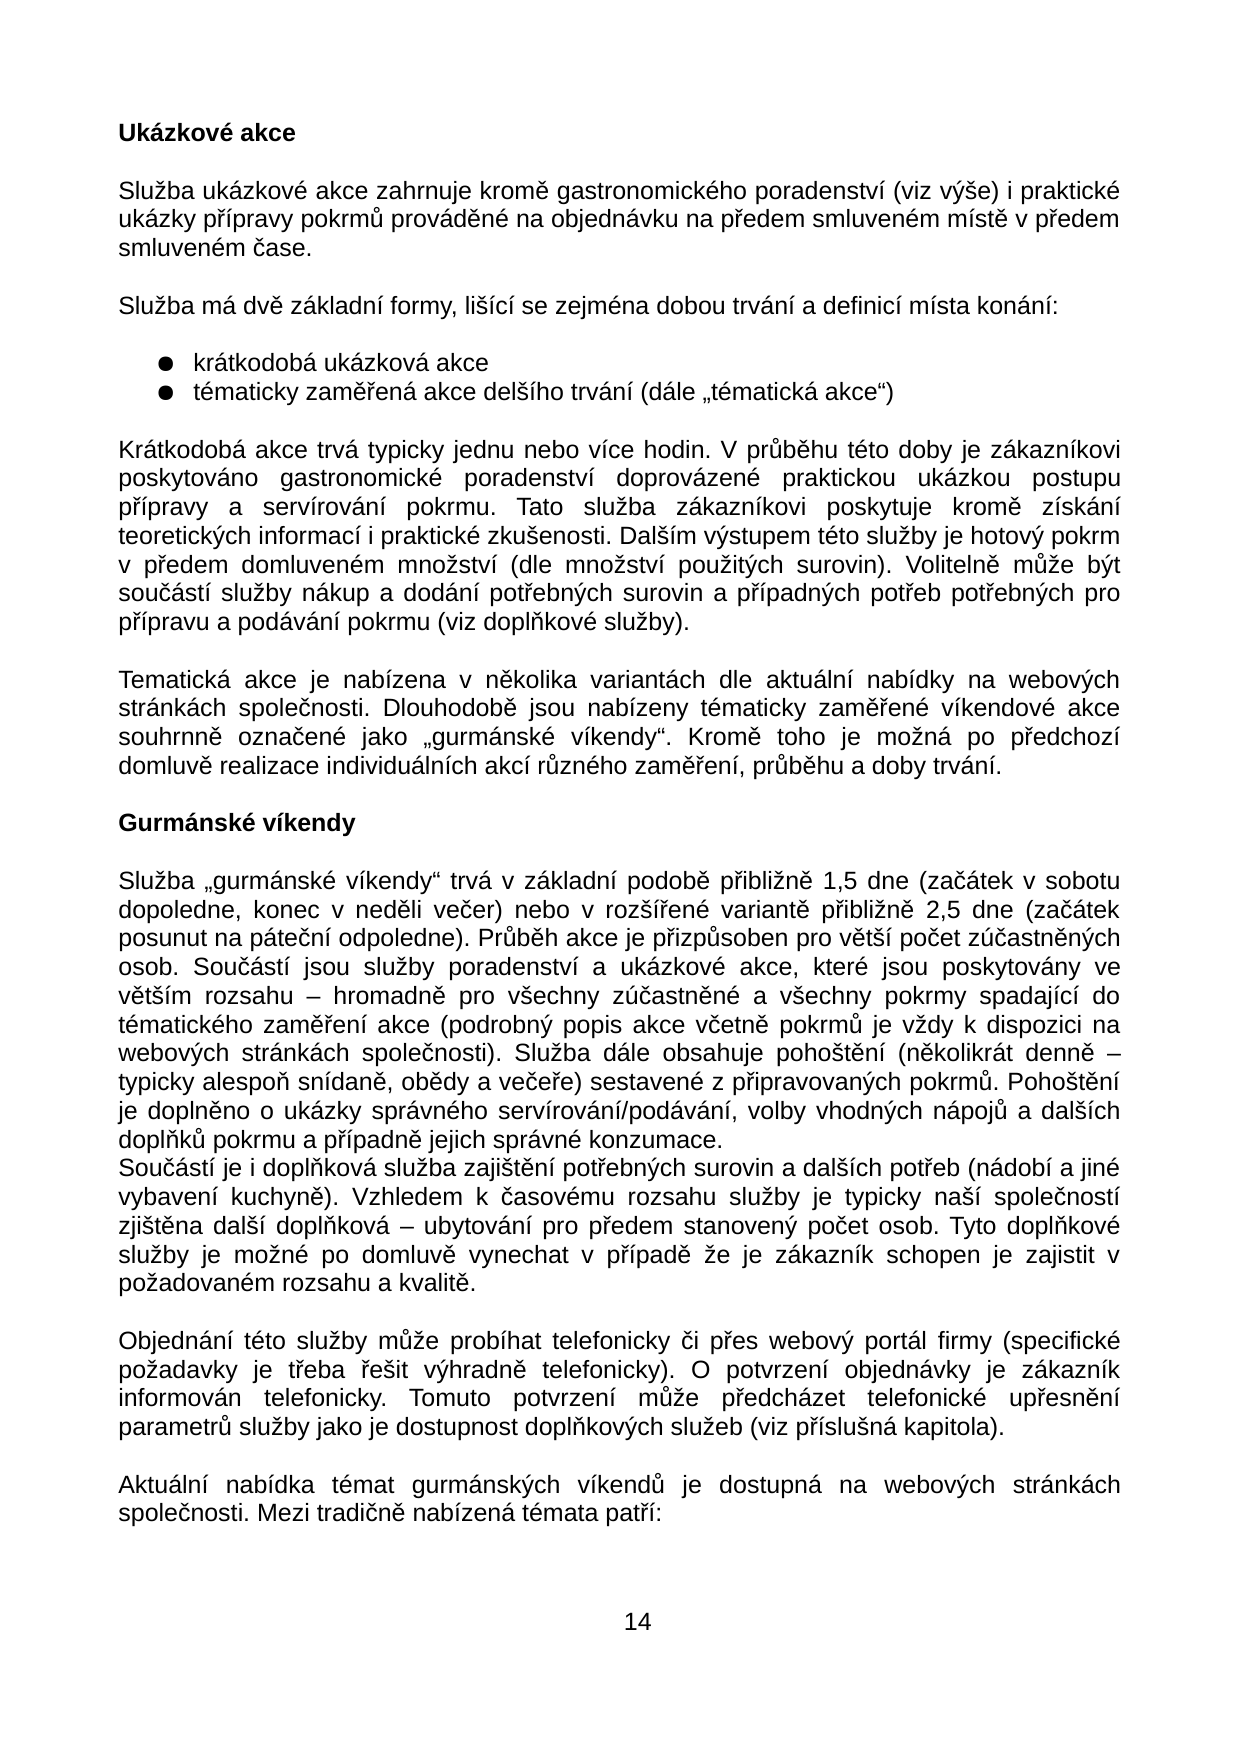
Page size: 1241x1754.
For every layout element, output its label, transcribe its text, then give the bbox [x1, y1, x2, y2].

text Krátkodobá akce trvá typicky jednu nebo více hodin. V průběhu této doby je zákazníkovi poskytováno gastronomické poradenství doprovázené praktickou ukázkou postupu přípravy a servírování pokrmu. Tato služba zákazníkovi poskytuje kromě získání teoretických informací i praktické zkušenosti. Dalším výstupem této služby je hotový pokrm v předem domluveném množství (dle množství použitých surovin). Volitelně může být součástí služby nákup a dodání potřebných surovin a případných potřeb potřebných pro přípravu a podávání pokrmu (viz doplňkové služby). [118, 434, 1122, 636]
text Objednání této služby může probíhat telefonicky či přes webový portál firmy (specifické požadavky je třeba řešit výhradně telefonicky). O potvrzení objednávky je zákazník informován telefonicky. Tomuto potvrzení může předcházet telefonické upřesnění parametrů služby jako je dostupnost doplňkových služeb (viz příslušná kapitola). [118, 1326, 1122, 1441]
list krátkodobá ukázková akce [156, 348, 1122, 377]
text Služba ukázkové akce zahrnuje kromě gastronomického poradenství (viz výše) i praktické ukázky přípravy pokrmů prováděné na objednávku na předem smluveném místě v předem smluveném čase. [118, 176, 1122, 262]
text Aktuální nabídka témat gurmánských víkendů je dostupná na webových stránkách společnosti. Mezi tradičně nabízená témata patří: [118, 1469, 1122, 1527]
text Tematická akce je nabízena v několika variantách dle aktuální nabídky na webových stránkách společnosti. Dlouhodobě jsou nabízeny tématicky zaměřené víkendové akce souhrnně označené jako „gurmánské víkendy“. Kromě toho je možná po předchozí domluvě realizace individuálních akcí různého zaměření, průběhu a doby trvání. [118, 664, 1122, 779]
text Součástí je i doplňková služba zajištění potřebných surovin a dalších potřeb (nádobí a jiné vybavení kuchyně). Vzhledem k časovému rozsahu služby je typicky naší společností zjištěna další doplňková – ubytování pro předem stanovený počet osob. Tyto doplňkové služby je možné po domluvě vynechat v případě že je zákazník schopen je zajistit v požadovaném rozsahu a kvalitě. [118, 1153, 1122, 1297]
text Služba „gurmánské víkendy“ trvá v základní podobě přibližně 1,5 dne (začátek v sobotu dopoledne, konec v neděli večer) nebo v rozšířené variantě přibližně 2,5 dne (začátek posunut na páteční odpoledne). Průběh akce je přizpůsoben pro větší počet zúčastněných osob. Součástí jsou služby poradenství a ukázkové akce, které jsou poskytovány ve větším rozsahu – hromadně pro všechny zúčastněné a všechny pokrmy spadající do tématického zaměření akce (podrobný popis akce včetně pokrmů je vždy k dispozici na webových stránkách společnosti). Služba dále obsahuje pohoštění (několikrát denně – typicky alespoň snídaně, obědy a večeře) sestavené z připravovaných pokrmů. Pohoštění je doplněno o ukázky správného servírování/podávání, volby vhodných nápojů a dalších doplňků pokrmu a případně jejich správné konzumace. [118, 866, 1122, 1153]
list tématicky zaměřená akce delšího trvání (dále „tématická akce“) [156, 377, 1122, 406]
text Služba má dvě základní formy, lišící se zejména dobou trvání a definicí místa konání: [118, 291, 1122, 319]
text Ukázkové akce [118, 118, 1122, 147]
text Gurmánské víkendy [118, 808, 1122, 837]
